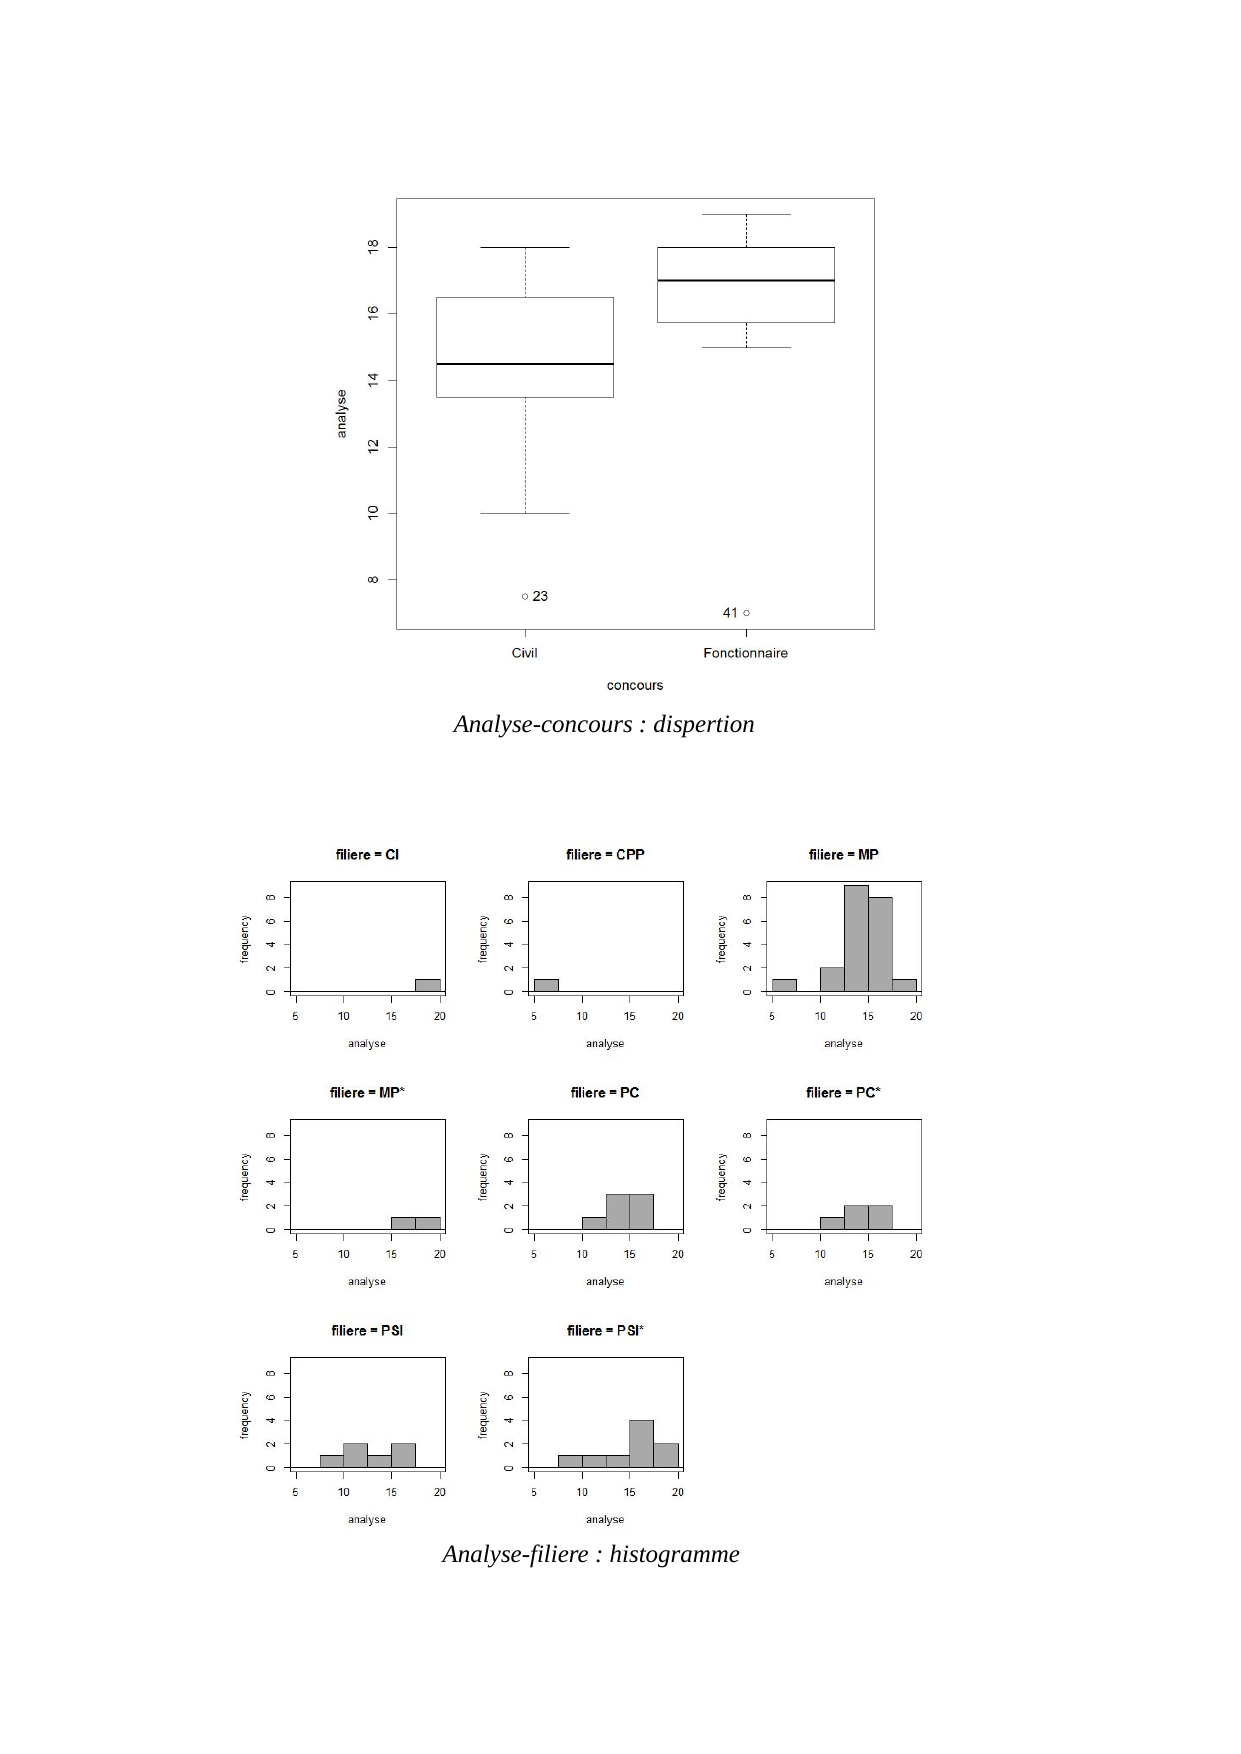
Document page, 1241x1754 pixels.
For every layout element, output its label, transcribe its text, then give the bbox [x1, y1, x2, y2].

picture [332, 191, 879, 710]
text Analyse-filiere : histogramme [236, 1540, 949, 1568]
text Analyse-concours : dispertion [332, 710, 879, 738]
picture [236, 826, 949, 1540]
